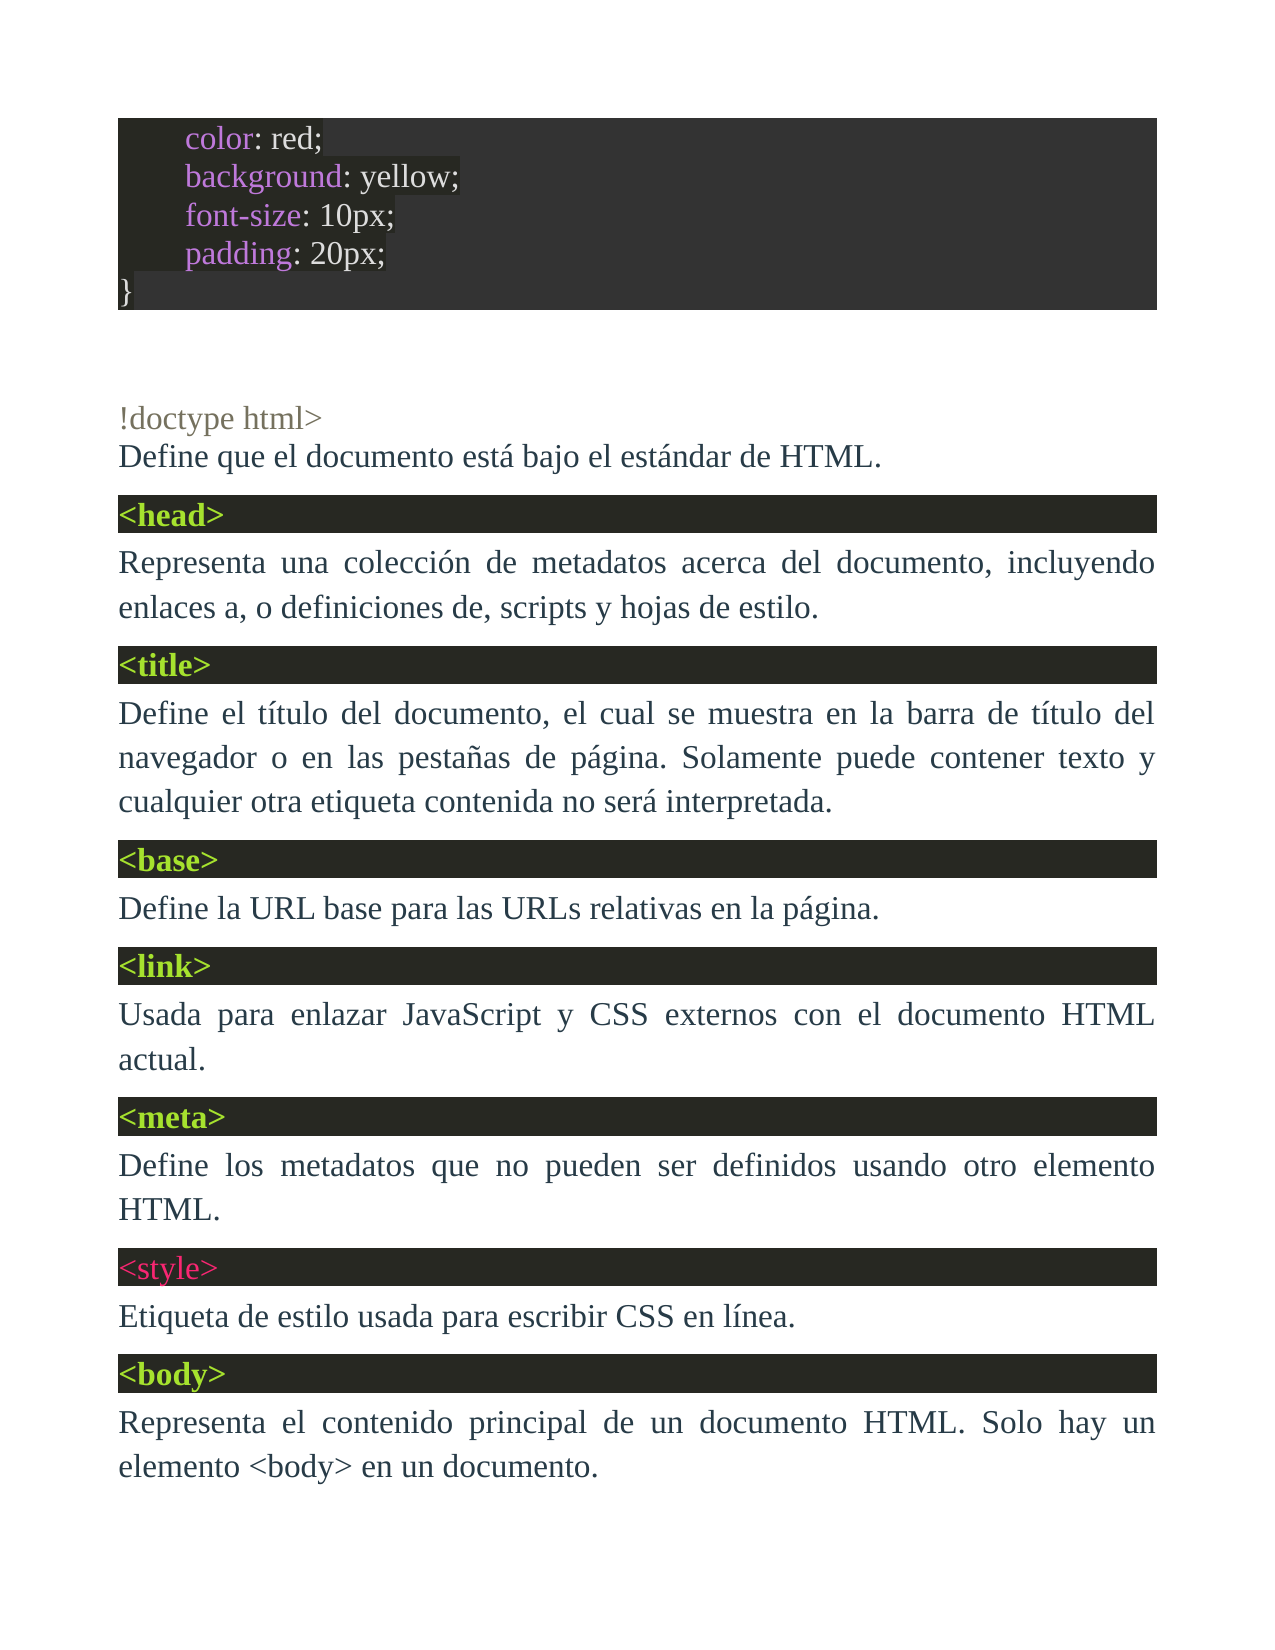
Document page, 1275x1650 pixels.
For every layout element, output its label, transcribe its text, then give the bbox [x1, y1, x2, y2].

text Usada para enlazar JavaScript y CSS externos con el documento HTML actual. [118, 995, 1157, 1077]
text color: red; [118, 118, 1157, 156]
text Define que el documento está bajo el estándar de HTML. [118, 436, 1157, 474]
text font-size: 10px; [118, 195, 1157, 233]
text <body> [118, 1354, 1157, 1393]
text <style> [118, 1248, 1157, 1286]
text <meta> [118, 1097, 1157, 1136]
text Define el título del documento, el cual se muestra en la barra de título del navegador o en las pestañas de página. Solamente puede contener texto y cualquier otra etiqueta contenida no será interpretada. [118, 693, 1157, 820]
text <base> [118, 840, 1157, 878]
text Define la URL base para las URLs relativas en la página. [118, 888, 1157, 926]
text Representa el contenido principal de un documento HTML. Solo hay un elemento <body> en un documento. [118, 1402, 1157, 1485]
text !doctype html> [118, 398, 1157, 436]
text <title> [118, 646, 1157, 684]
text background: yellow; [118, 156, 1157, 195]
text padding: 20px; [118, 233, 1157, 271]
text Representa una colección de metadatos acerca del documento, incluyendo enlaces a, o definiciones de, scripts y hojas de estilo. [118, 543, 1157, 625]
text } [118, 271, 1157, 310]
text <head> [118, 495, 1157, 533]
text Define los metadatos que no pueden ser definidos usando otro elemento HTML. [118, 1145, 1157, 1228]
text <link> [118, 947, 1157, 985]
text Etiqueta de estilo usada para escribir CSS en línea. [118, 1296, 1157, 1334]
